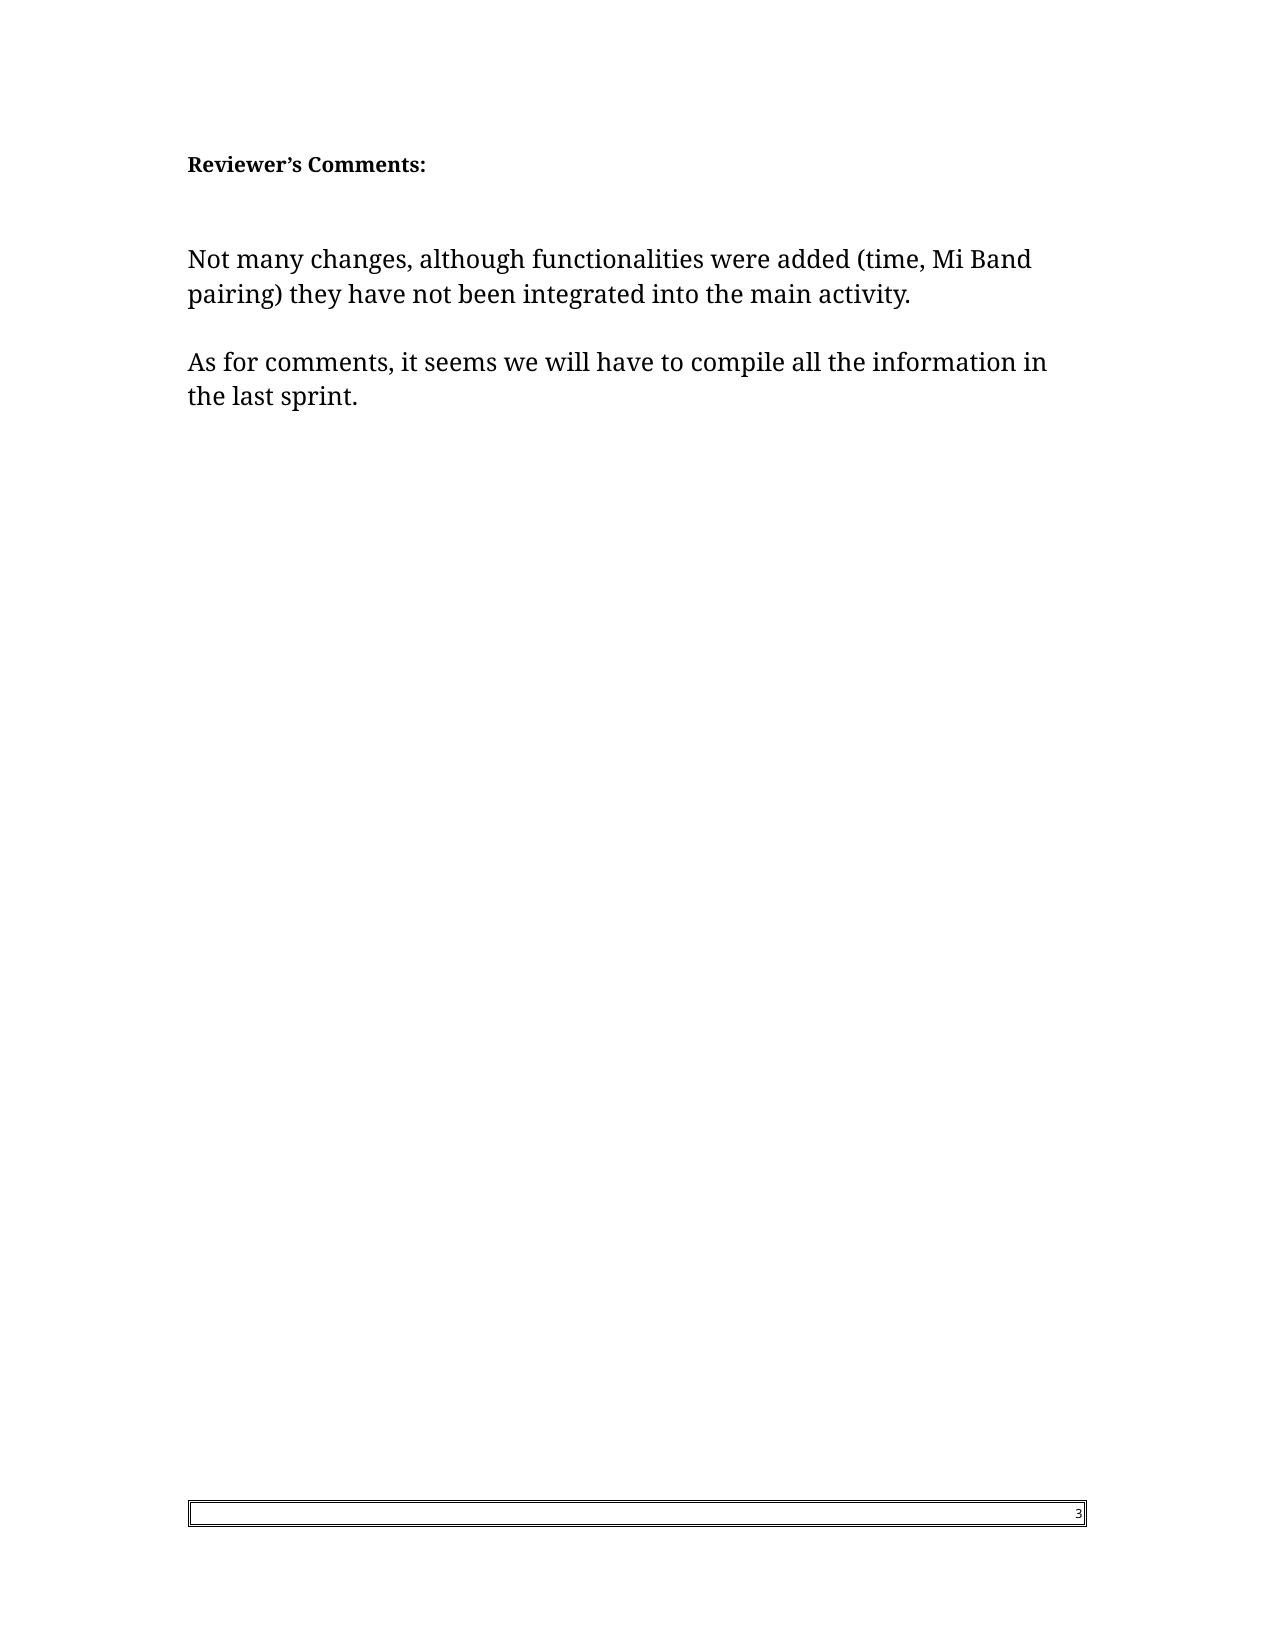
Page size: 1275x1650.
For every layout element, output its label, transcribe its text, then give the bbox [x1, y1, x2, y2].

text As for comments, it seems we will have to compile all the information in the last sprint. [187, 344, 1087, 412]
text Not many changes, although functionalities were added (time, Mi Band pairing) they have not been integrated into the main activity. [187, 242, 1087, 310]
subtitle Reviewer’s Comments: [187, 150, 1087, 178]
